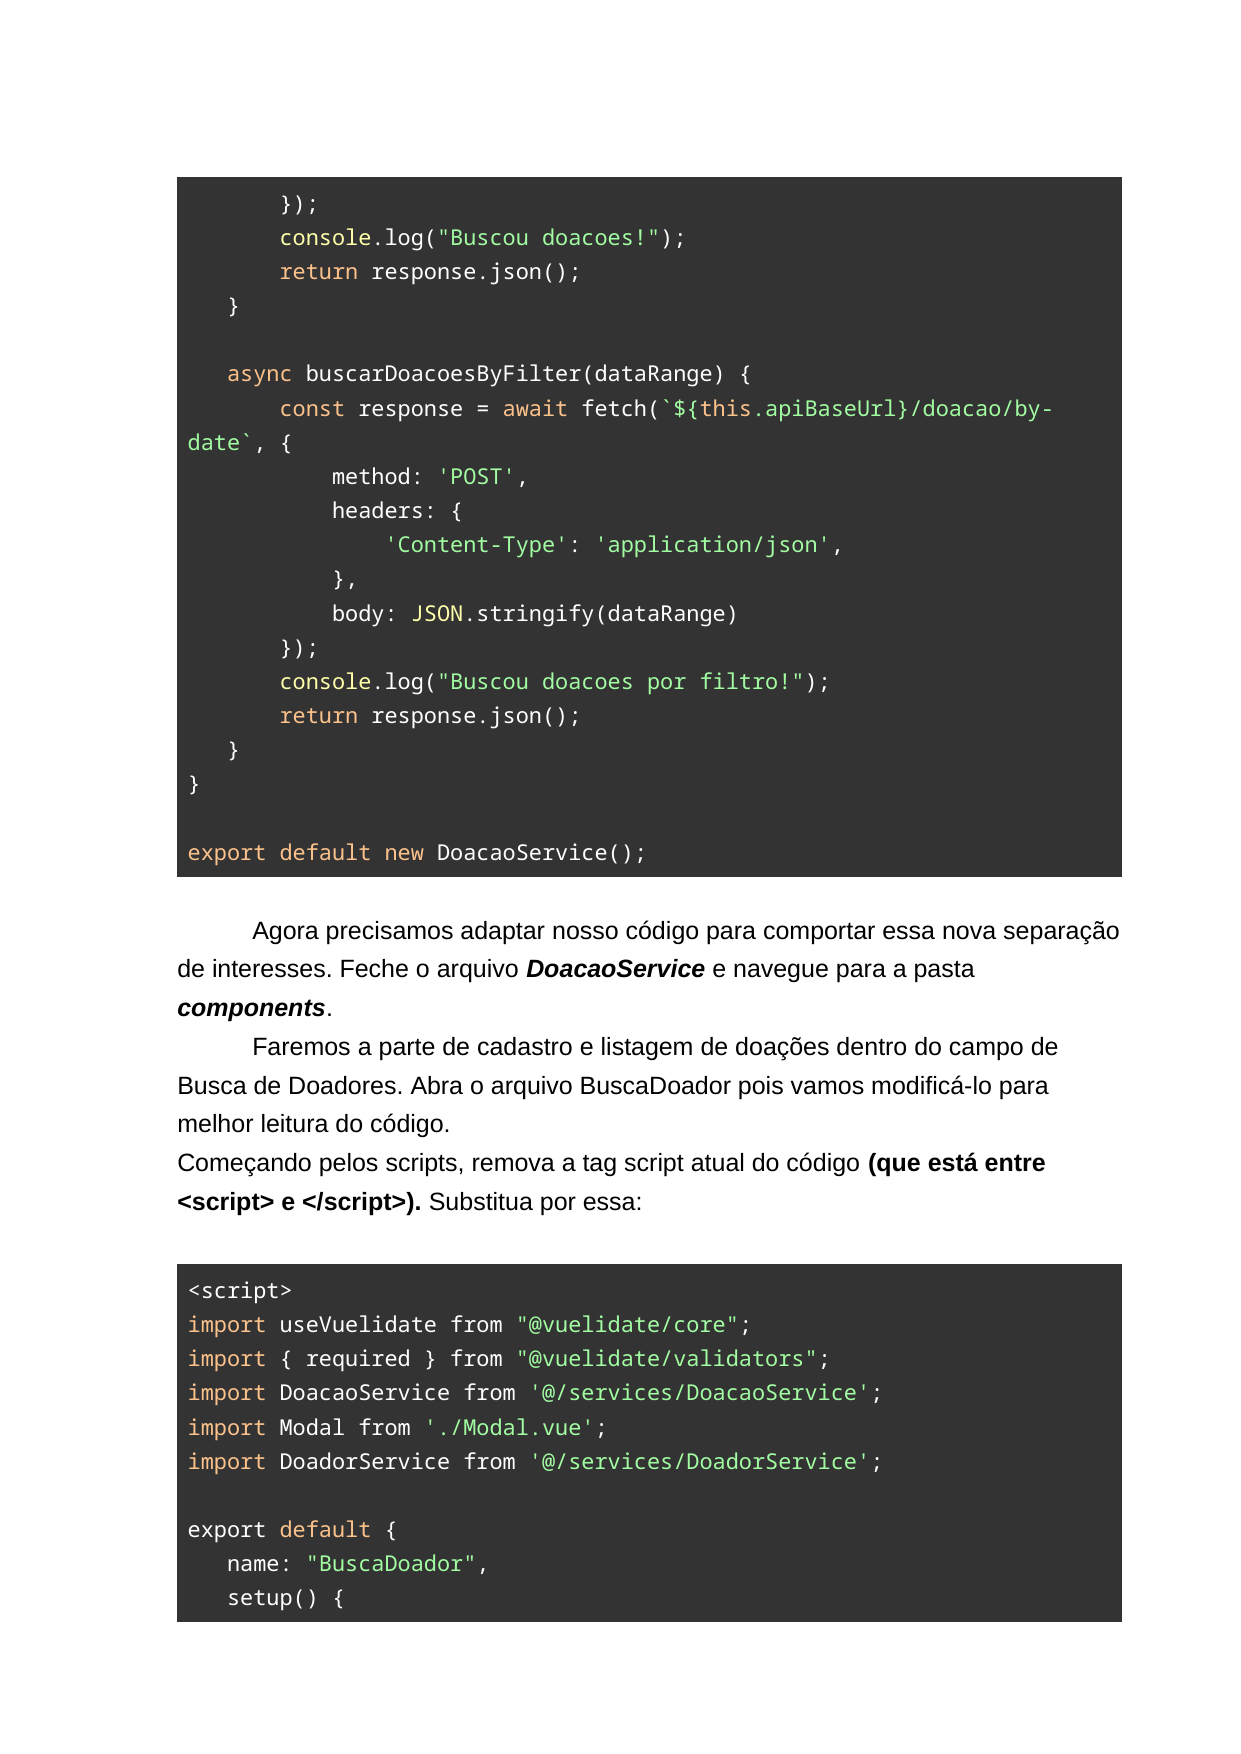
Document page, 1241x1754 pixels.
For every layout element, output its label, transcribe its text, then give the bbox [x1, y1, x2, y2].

text Agora precisamos adaptar nosso código para comportar essa nova separação de interesses. Feche o arquivo DoacaoService e navegue para a pasta components. [177, 916, 1122, 1022]
table_header <script> import useVuelidate from "@vuelidate/core"; import { required } from "@vuelidate/validators"; import DoacaoService from '@/services/DoacaoService'; import Modal from './Modal.vue'; import DoadorService from '@/services/DoadorService'; export default { name: "BuscaDoador", setup() { [177, 1264, 1122, 1622]
text Começando pelos scripts, remova a tag script atual do código (que está entre <script> e </script>). Substitua por essa: [177, 1148, 1122, 1216]
text Faremos a parte de cadastro e listagem de doações dentro do campo de Busca de Doadores. Abra o arquivo BuscaDoador pois vamos modificá-lo para melhor leitura do código. [177, 1032, 1122, 1138]
table_header }); console.log("Buscou doacoes!"); return response.json(); } async buscarDoacoesByFilter(dataRange) { const response = await fetch(`${this.apiBaseUrl}/doacao/by-date`, { method: 'POST', headers: { 'Content-Type': 'application/json', }, body: JSON.stringify(dataRange) }); console.log("Buscou doacoes por filtro!"); return response.json(); } } export default new DoacaoService(); [177, 177, 1122, 877]
